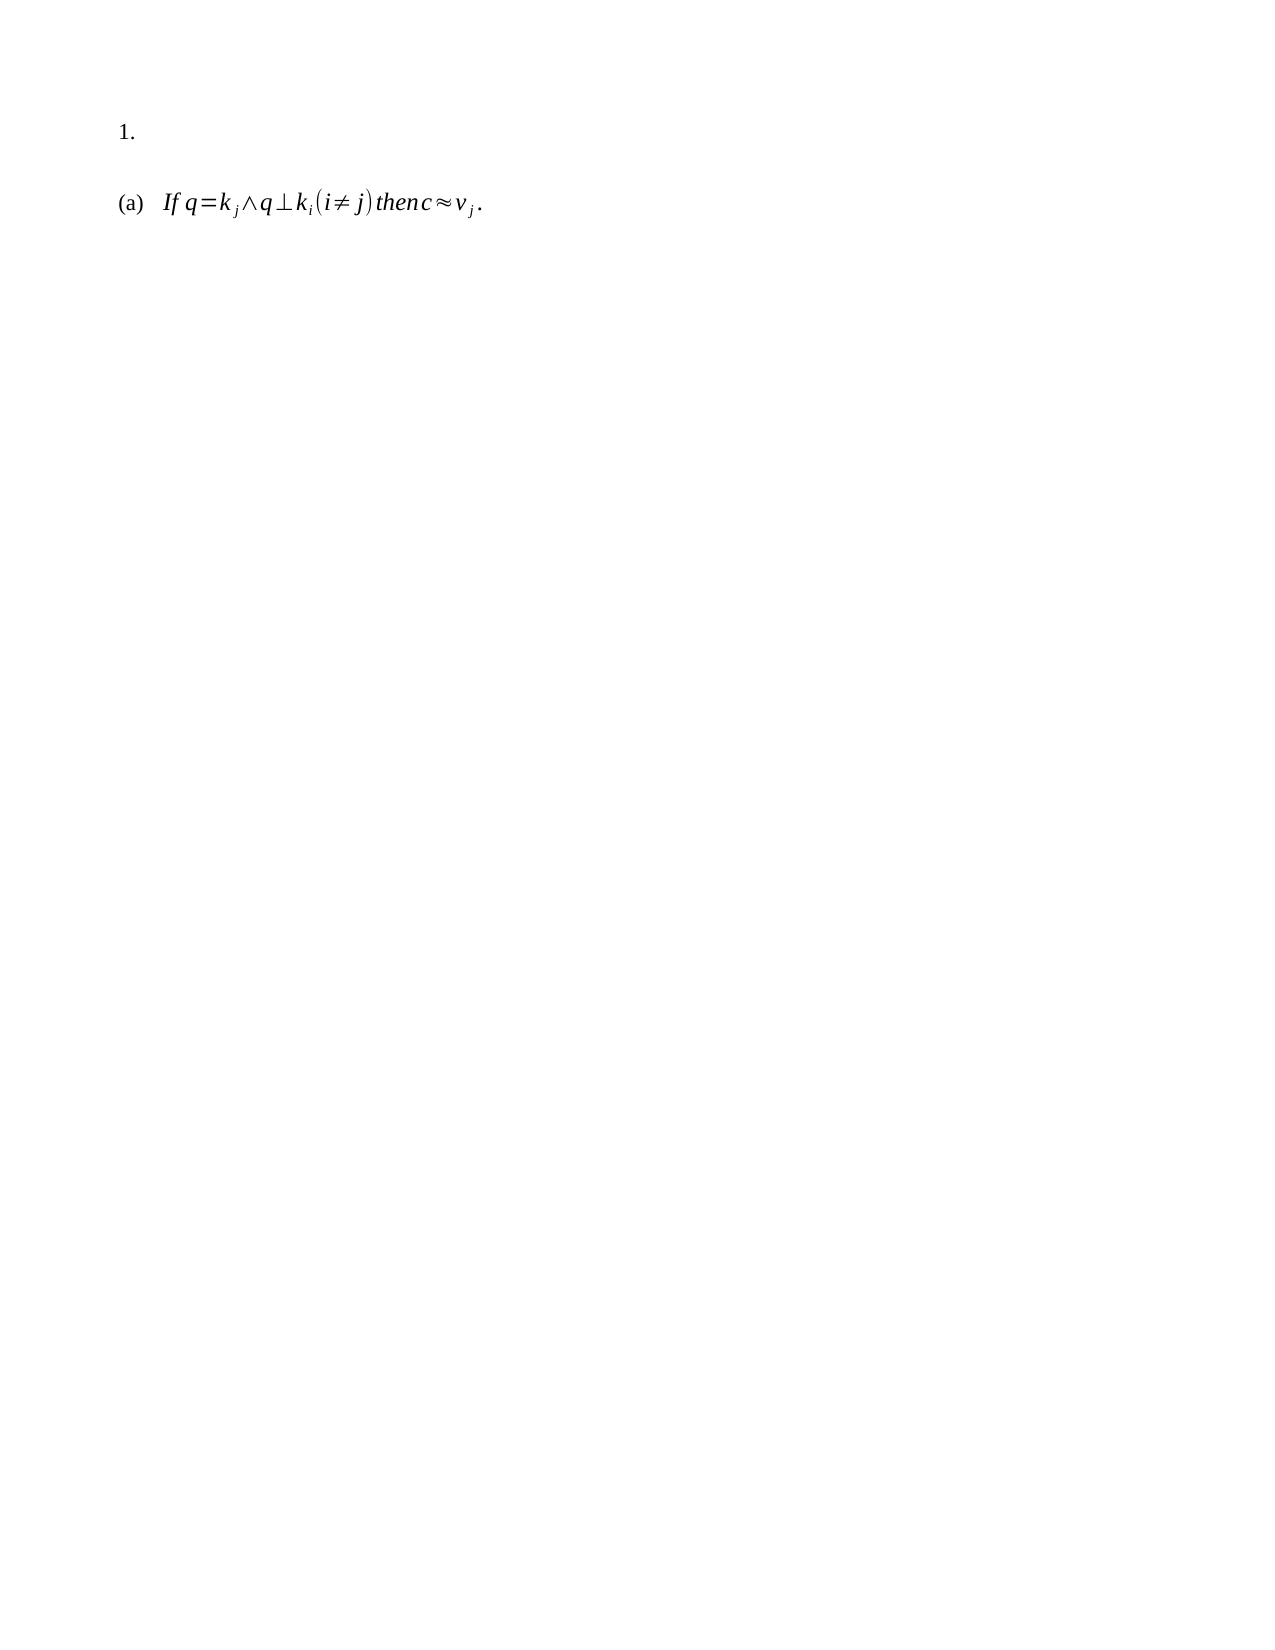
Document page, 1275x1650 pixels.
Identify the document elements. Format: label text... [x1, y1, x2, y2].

text (a) [118, 154, 1157, 219]
text 1. [118, 118, 1157, 144]
